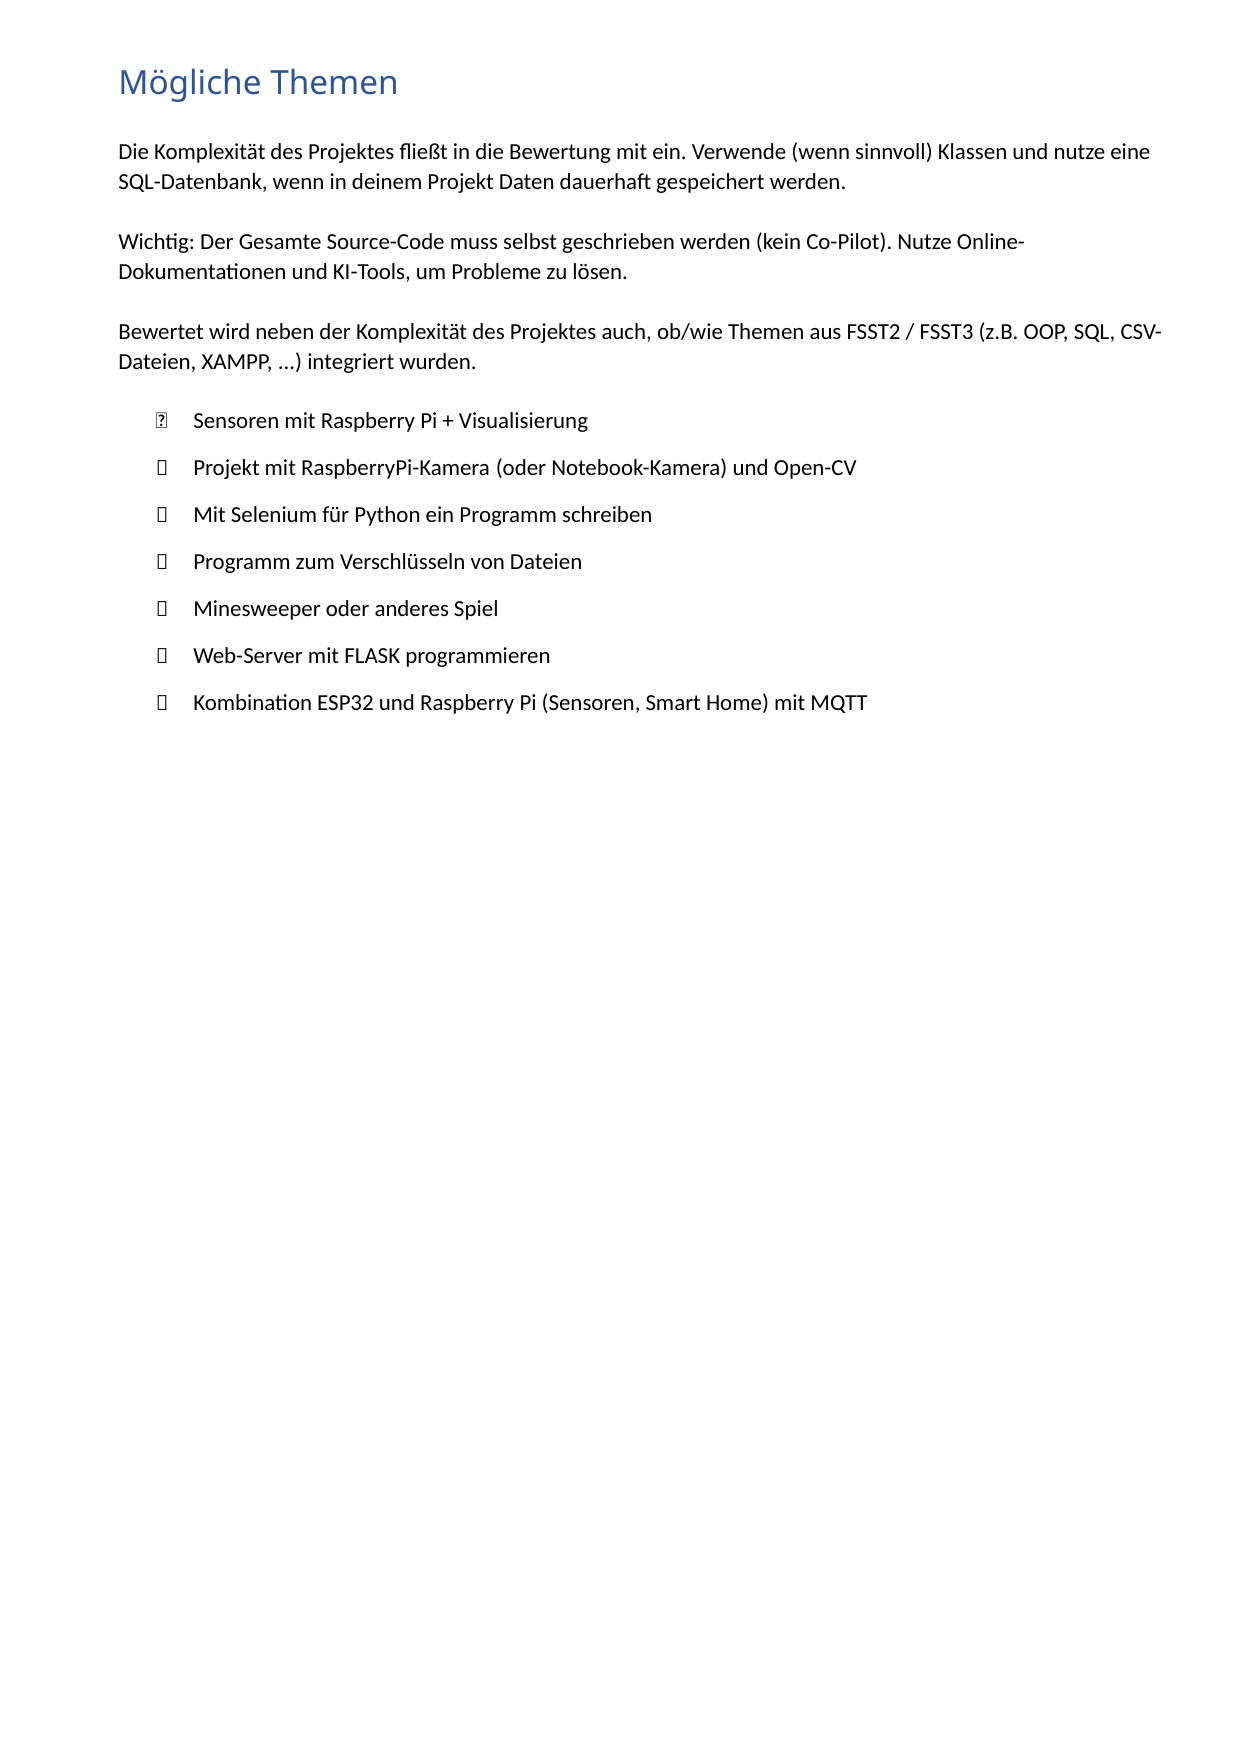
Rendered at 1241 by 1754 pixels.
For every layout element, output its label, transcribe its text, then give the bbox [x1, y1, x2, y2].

list Kombination ESP32 und Raspberry Pi (Sensoren, Smart Home) mit MQTT [156, 688, 1181, 717]
subtitle Mögliche Themen [118, 59, 1181, 104]
text Bewertet wird neben der Komplexität des Projektes auch, ob/wie Themen aus FSST2 / FSST3 (z.B. OOP, SQL, CSV-Dateien, XAMPP, ...) integriert wurden. [118, 317, 1181, 375]
list Web-Server mit FLASK programmieren [156, 641, 1181, 670]
list Sensoren mit Raspberry Pi + Visualisierung [156, 407, 1181, 434]
text Die Komplexität des Projektes fließt in die Bewertung mit ein. Verwende (wenn sinnvoll) Klassen und nutze eine SQL-Datenbank, wenn in deinem Projekt Daten dauerhaft gespeichert werden. [118, 137, 1181, 195]
text Wichtig: Der Gesamte Source-Code muss selbst geschrieben werden (kein Co-Pilot). Nutze Online-Dokumentationen und KI-Tools, um Probleme zu lösen. [118, 227, 1181, 285]
list Mit Selenium für Python ein Programm schreiben [156, 500, 1181, 529]
list Programm zum Verschlüsseln von Dateien [156, 547, 1181, 576]
list Projekt mit RaspberryPi-Kamera (oder Notebook-Kamera) und Open-CV [156, 453, 1181, 482]
list Minesweeper oder anderes Spiel [156, 594, 1181, 623]
